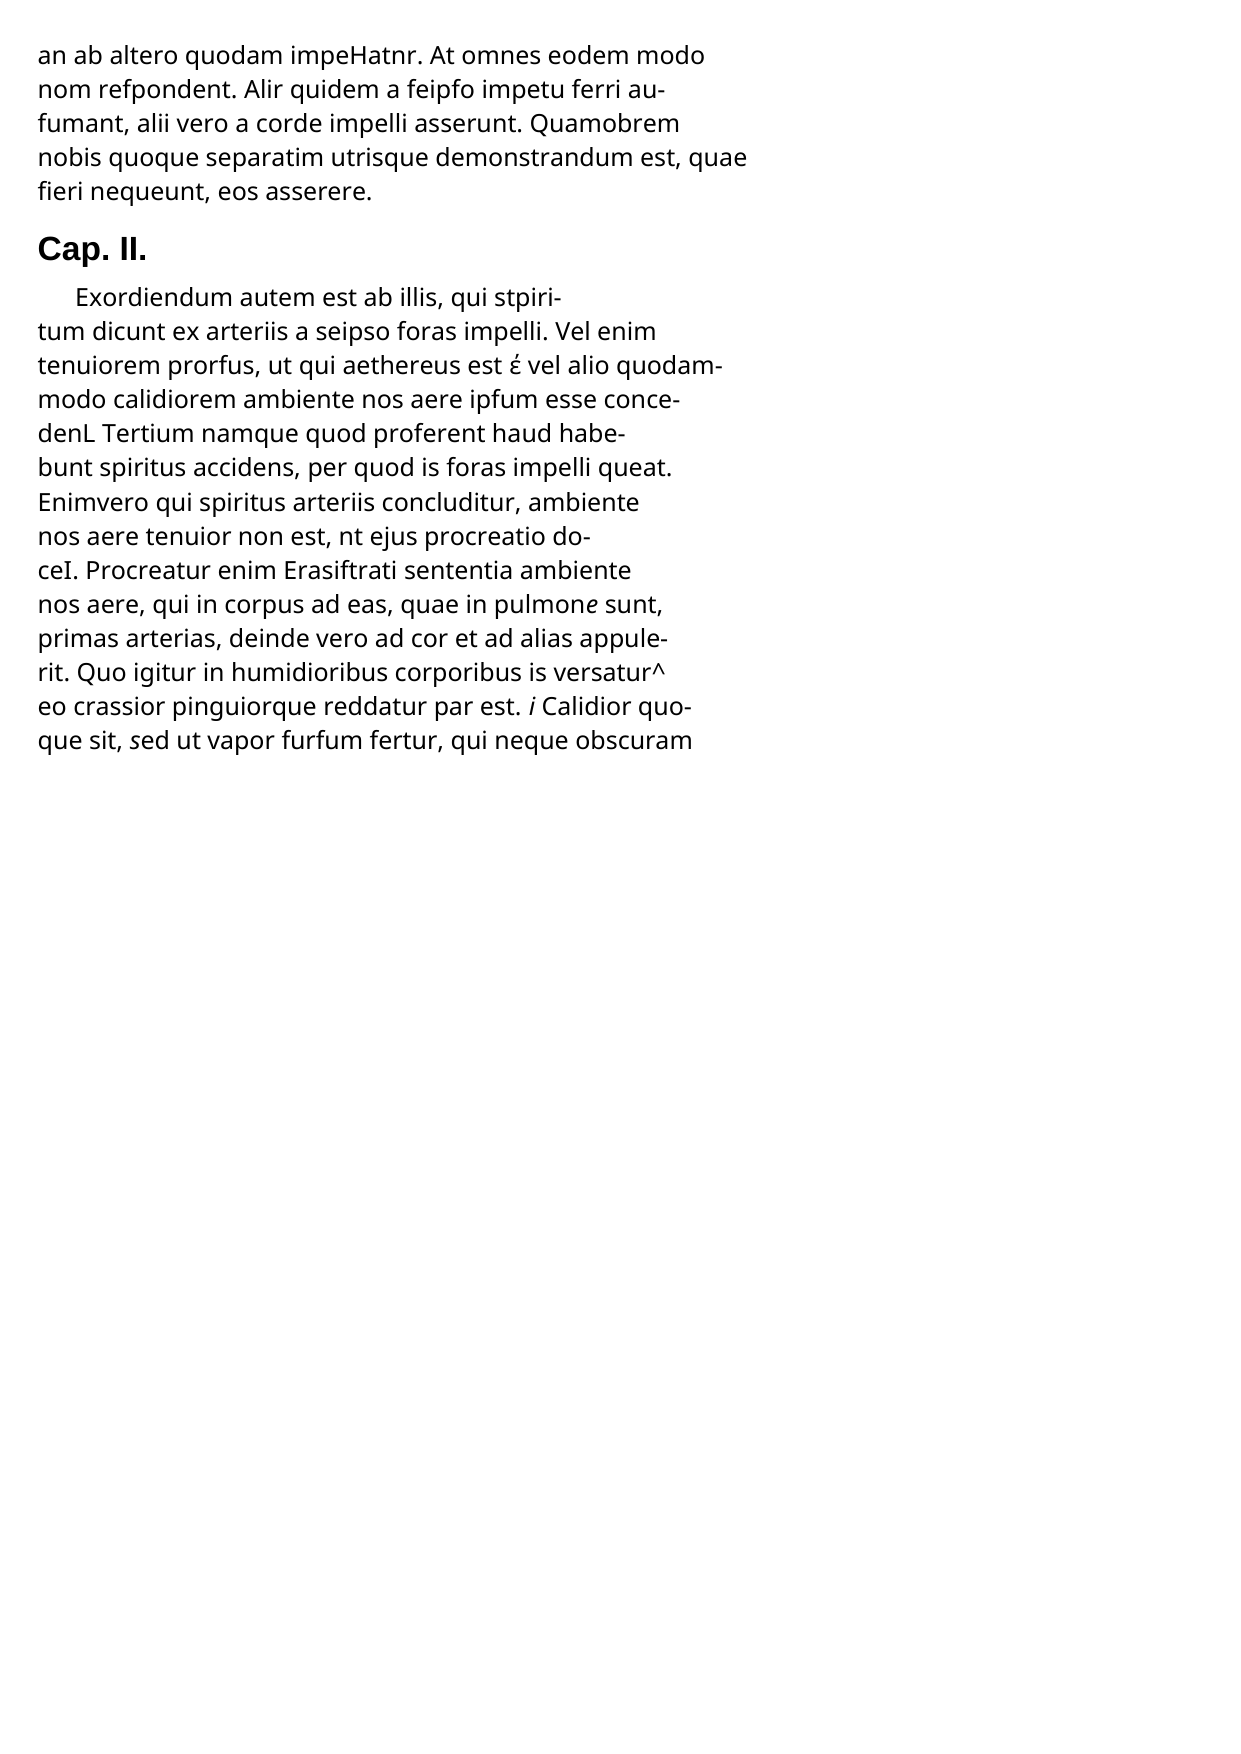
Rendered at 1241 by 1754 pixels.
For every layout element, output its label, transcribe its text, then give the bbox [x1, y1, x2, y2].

subtitle Cap. II. [37, 229, 1203, 267]
text an ab altero quodam impeHatnr. At omnes eodem modo nom refpondent. Alir quidem a feipfo impetu ferri au- fumant, alii vero a corde impelli asserunt. Quamobrem nobis quoque separatim utrisque demonstrandum est, quae fieri nequeunt, eos asserere. [37, 37, 1203, 208]
text Exordiendum autem est ab illis, qui stpiri- tum dicunt ex arteriis a seipso foras impelli. Vel enim tenuiorem prorfus, ut qui aethereus est έ vel alio quodam- modo calidiorem ambiente nos aere ipfum esse conce- denL Tertium namque quod proferent haud habe- bunt spiritus accidens, per quod is foras impelli queat. Enimvero qui spiritus arteriis concluditur, ambiente nos aere tenuior non est, nt ejus procreatio do- ceI. Procreatur enim Erasiftrati sententia ambiente nos aere, qui in corpus ad eas, quae in pulmone sunt, primas arterias, deinde vero ad cor et ad alias appule- rit. Quo igitur in humidioribus corporibus is versatur^ eo crassior pinguiorque reddatur par est. i Calidior quo- que sit, sed ut vapor furfum fertur, qui neque obscuram [37, 280, 1203, 757]
